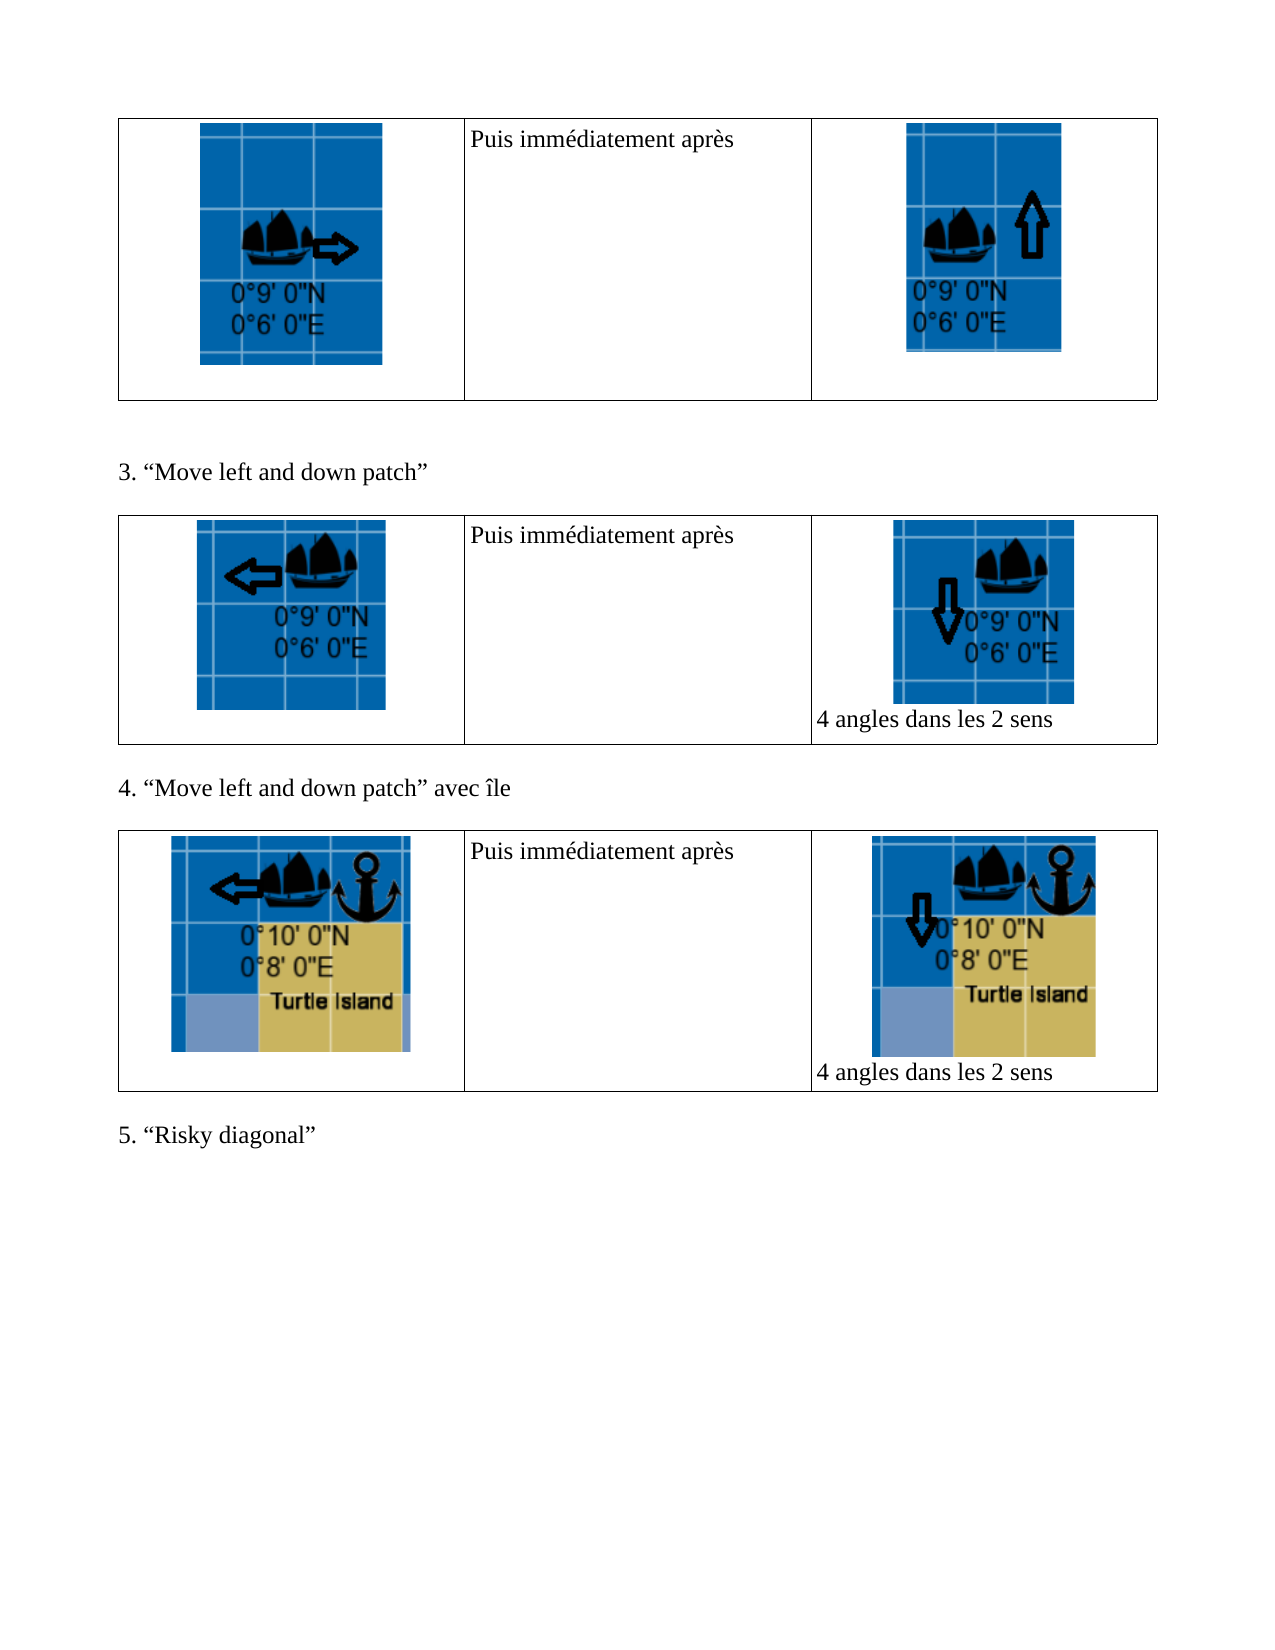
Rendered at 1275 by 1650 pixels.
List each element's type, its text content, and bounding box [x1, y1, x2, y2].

text 5. “Risky diagonal” [118, 1120, 1157, 1149]
table_header [812, 119, 1157, 399]
table_header [119, 831, 464, 1091]
text 3. “Move left and down patch” [118, 457, 1157, 486]
picture [196, 520, 386, 710]
picture [906, 123, 1062, 352]
table_header 4 angles dans les 2 sens [812, 831, 1157, 1091]
table_header [119, 516, 464, 744]
picture [893, 520, 1075, 704]
picture [171, 836, 412, 1052]
table_header Puis immédiatement après [465, 516, 811, 744]
table_header Puis immédiatement après [465, 119, 811, 399]
picture [200, 123, 383, 365]
table_header [119, 119, 464, 399]
table_header 4 angles dans les 2 sens [812, 516, 1157, 744]
picture [872, 836, 1096, 1057]
text 4. “Move left and down patch” avec île [118, 773, 1157, 801]
table_header Puis immédiatement après [465, 831, 811, 1091]
